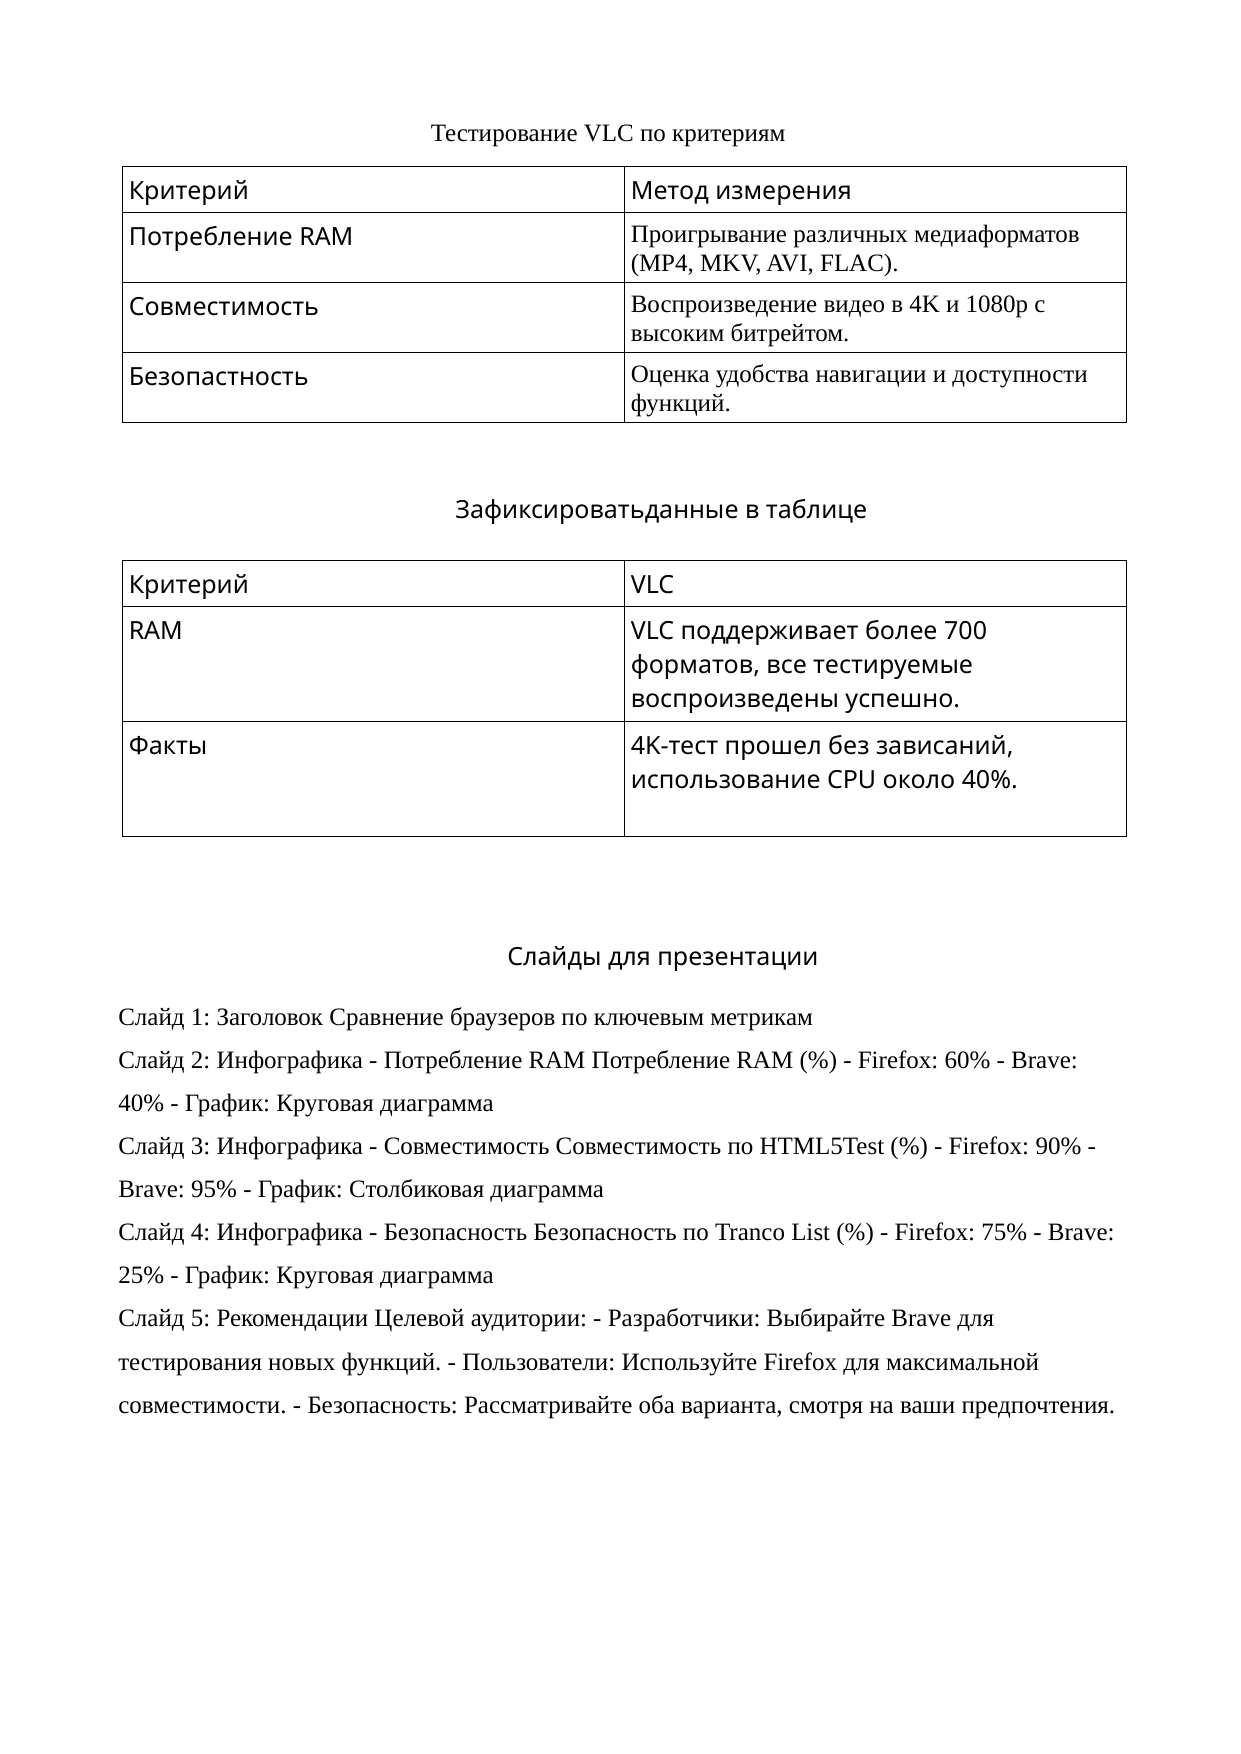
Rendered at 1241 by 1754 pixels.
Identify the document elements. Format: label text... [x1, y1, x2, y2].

table_header Метод измерения [625, 167, 1126, 212]
table_header VLC [625, 561, 1126, 606]
table_header Критерий [123, 561, 624, 606]
text Зафиксироватьданные в таблице [118, 491, 1122, 526]
table_cell Потребление RAM [123, 213, 624, 282]
table_cell Проигрывание различных медиаформатов (MP4, MKV, AVI, FLAC). [625, 213, 1126, 282]
table_cell VLC поддерживает более 700 форматов, все тестируемые воспроизведены успешно. [625, 607, 1126, 721]
text Тестирование VLC по критериям [118, 118, 1122, 147]
table_cell Оценка удобства навигации и доступности функций. [625, 353, 1126, 422]
text Слайд 3: Инфографика - Совместимость Совместимость по HTML5Test (%) - Firefox: 90% - Brave: 95% - График: Столбиковая диаграмма [118, 1131, 1122, 1203]
table_cell RAM [123, 607, 624, 721]
text Слайд 1: Заголовок Сравнение браузеров по ключевым метрикам [118, 1002, 1122, 1030]
table_cell Безопастность [123, 353, 624, 422]
text Слайд 5: Рекомендации Целевой аудитории: - Разработчики: Выбирайте Brave для тестирования новых функций. - Пользователи: Используйте Firefox для максимальной совместимости. - Безопасность: Рассматривайте оба варианта, смотря на ваши предпочтения. [118, 1303, 1122, 1418]
table_cell Воспроизведение видео в 4K и 1080p с высоким битрейтом. [625, 283, 1126, 352]
text Слайды для презентации [118, 939, 1122, 973]
table_cell Совместимость [123, 283, 624, 352]
table_header Критерий [123, 167, 624, 212]
table_cell 4K-тест прошел без зависаний, использование CPU около 40%. [625, 722, 1126, 836]
text Слайд 2: Инфографика - Потребление RAM Потребление RAM (%) - Firefox: 60% - Brave: 40% - График: Круговая диаграмма [118, 1045, 1122, 1117]
table_cell Факты [123, 722, 624, 836]
text Слайд 4: Инфографика - Безопасность Безопасность по Tranco List (%) - Firefox: 75% - Brave: 25% - График: Круговая диаграмма [118, 1217, 1122, 1289]
